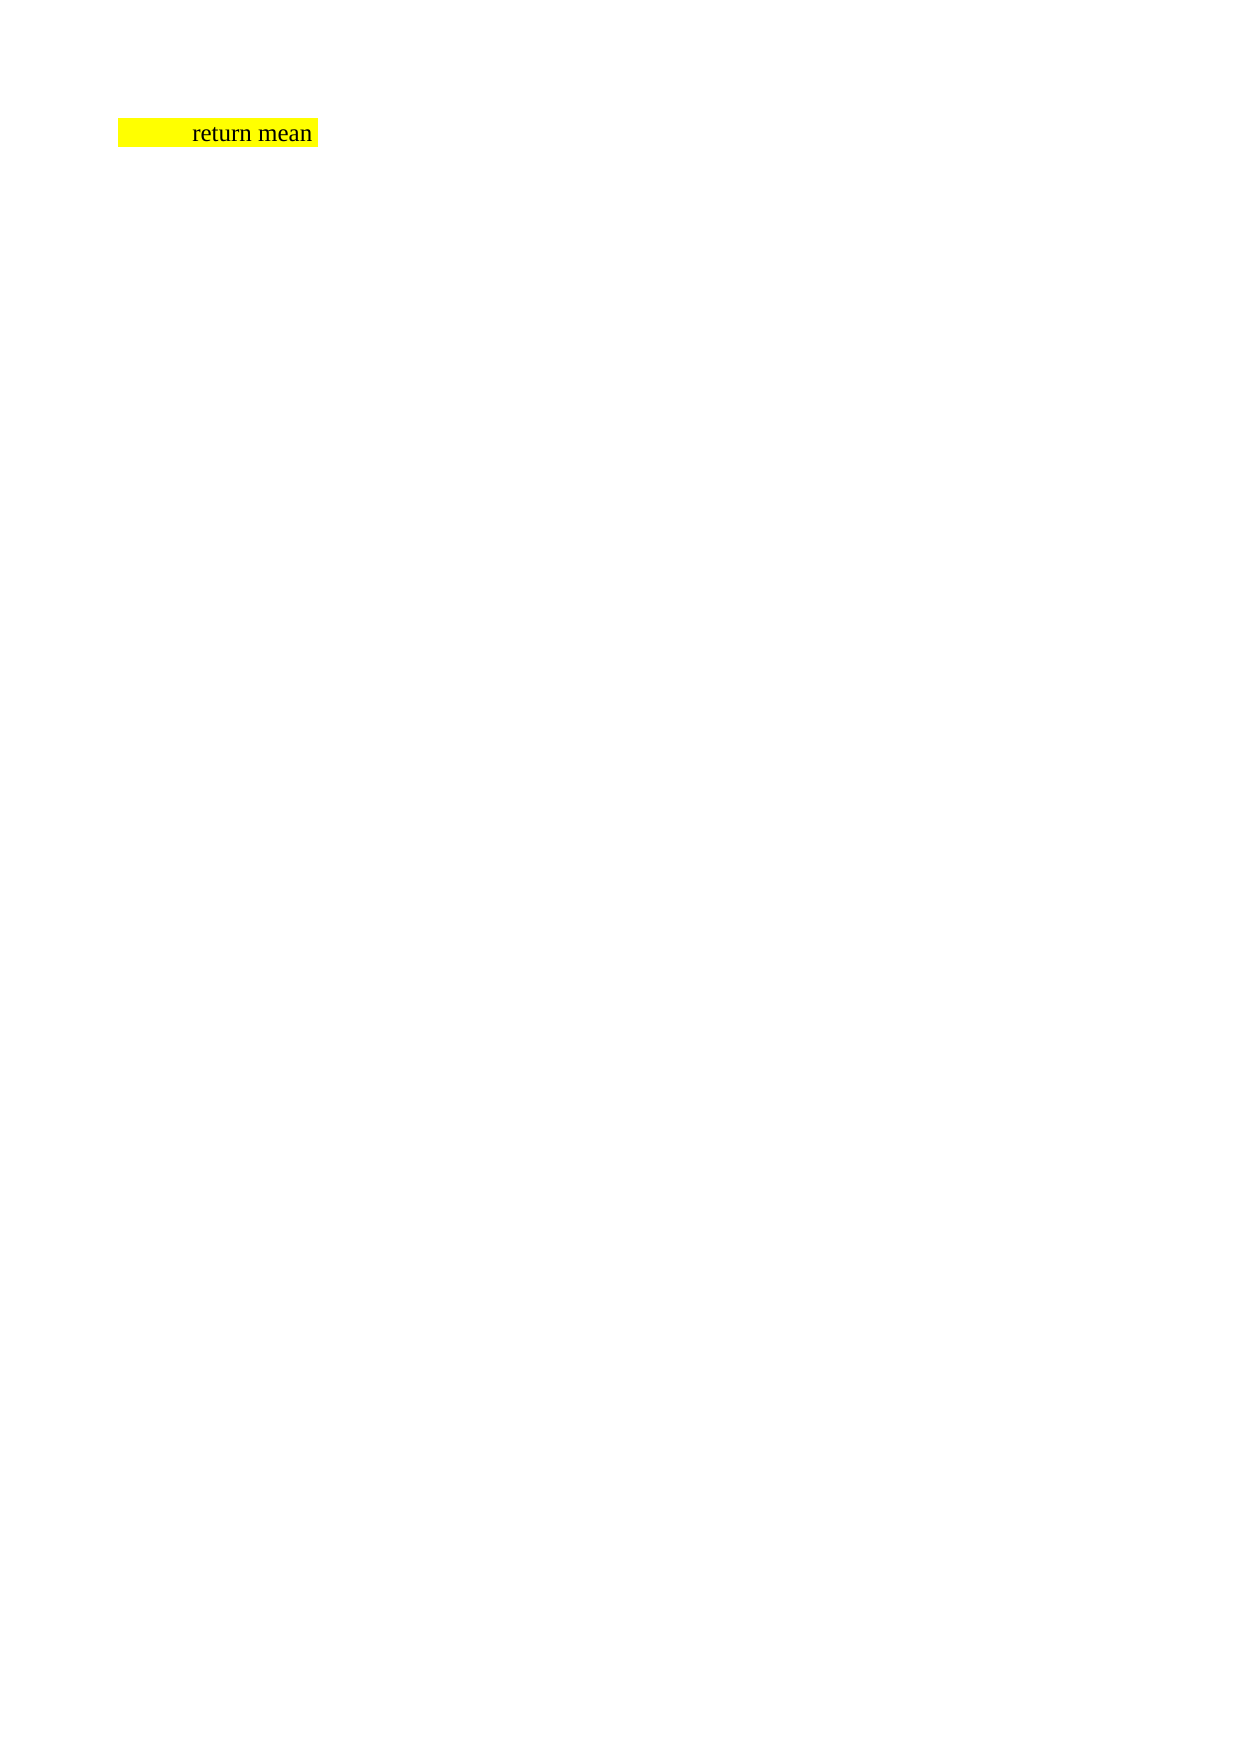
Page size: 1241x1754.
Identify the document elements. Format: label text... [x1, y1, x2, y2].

text return mean [118, 118, 1122, 147]
